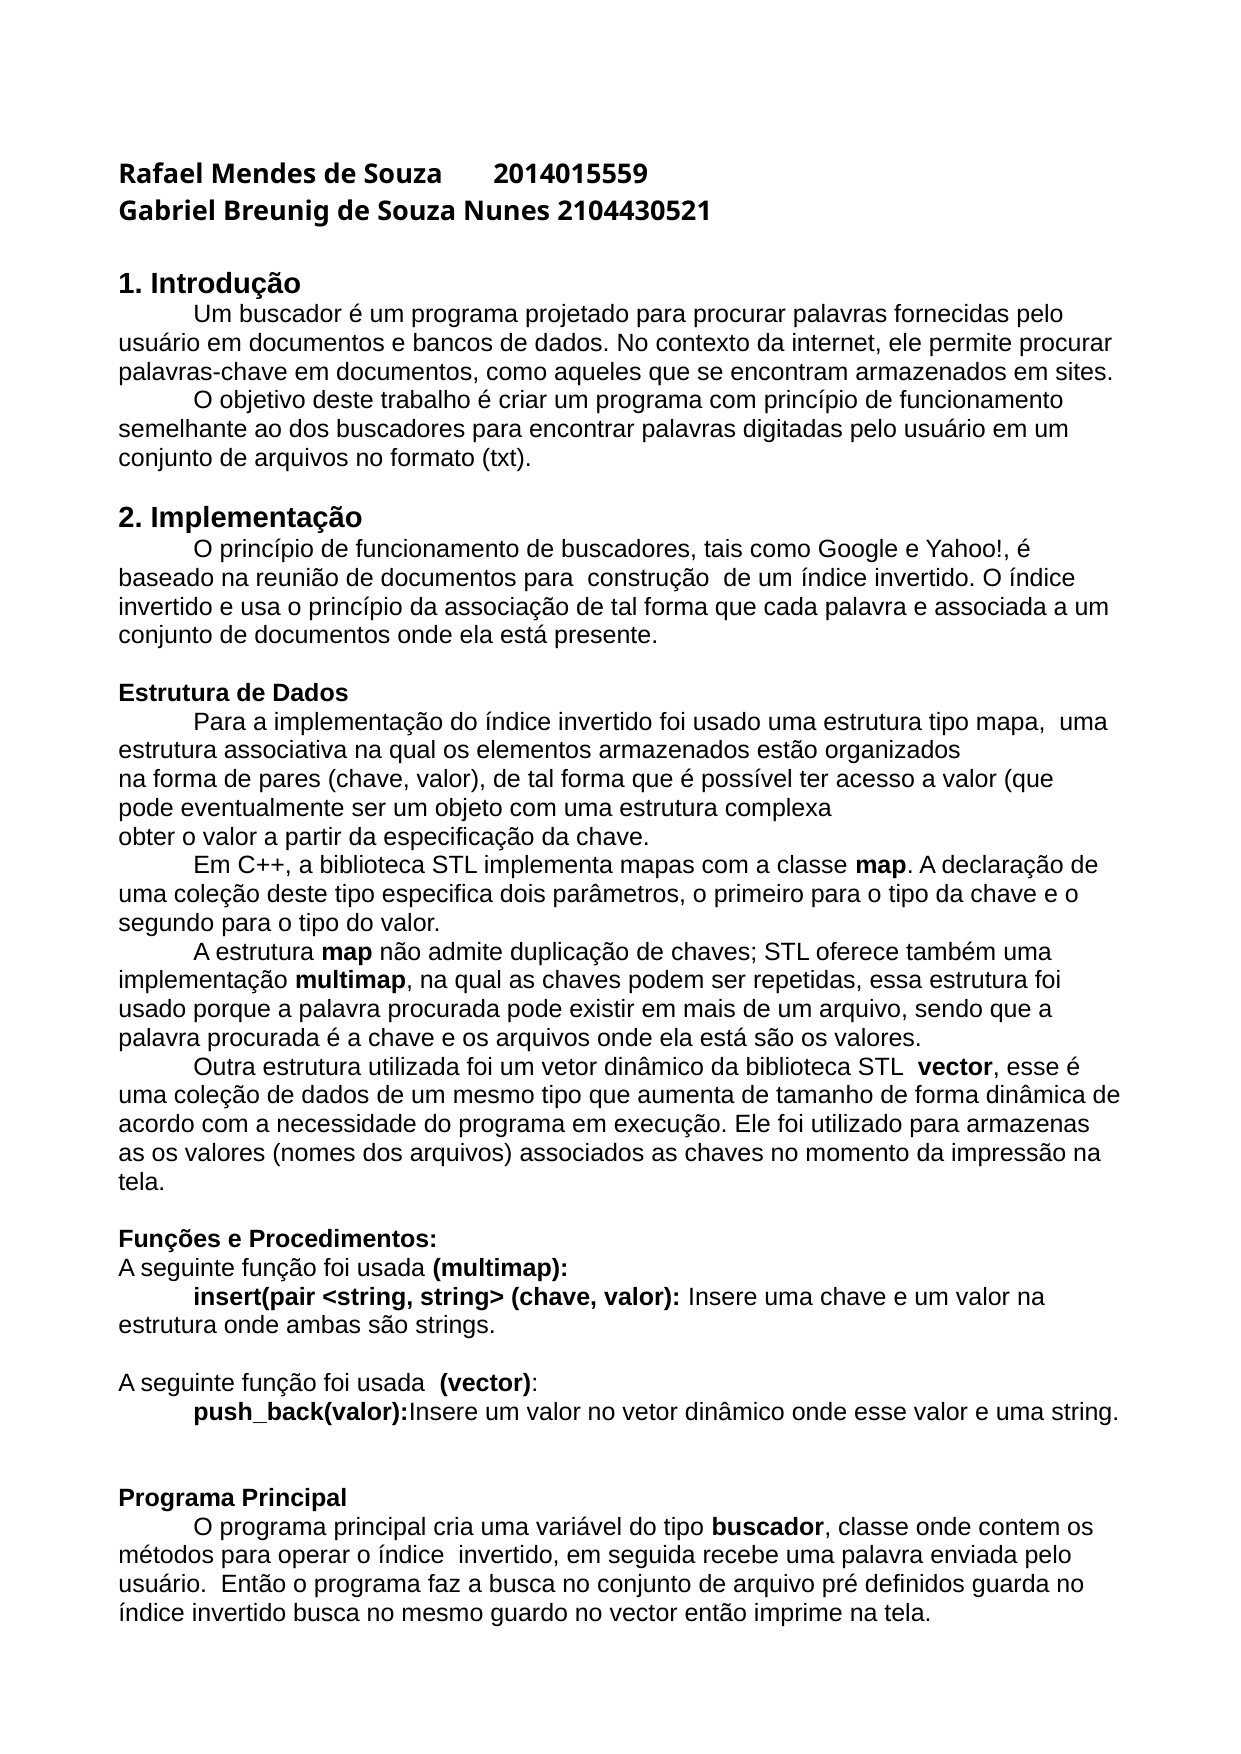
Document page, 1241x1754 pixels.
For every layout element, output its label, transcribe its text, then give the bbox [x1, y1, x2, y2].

text 2. Implementação [118, 500, 1122, 534]
text Um buscador é um programa projetado para procurar palavras fornecidas pelo usuário em documentos e bancos de dados. No contexto da internet, ele permite procurar palavras-chave em documentos, como aqueles que se encontram armazenados em sites. [118, 299, 1122, 385]
text O objetivo deste trabalho é criar um programa com princípio de funcionamento semelhante ao dos buscadores para encontrar palavras digitadas pelo usuário em um conjunto de arquivos no formato (txt). [118, 385, 1122, 472]
text A estrutura map não admite duplicação de chaves; STL oferece também uma implementação multimap, na qual as chaves podem ser repetidas, essa estrutura foi usado porque a palavra procurada pode existir em mais de um arquivo, sendo que a palavra procurada é a chave e os arquivos onde ela está são os valores. [118, 936, 1122, 1051]
text na forma de pares (chave, valor), de tal forma que é possível ter acesso a valor (que [118, 764, 1122, 793]
text O princípio de funcionamento de buscadores, tais como Google e Yahoo!, é baseado na reunião de documentos para construção de um índice invertido. O índice invertido e usa o princípio da associação de tal forma que cada palavra e associada a um conjunto de documentos onde ela está presente. [118, 534, 1122, 649]
text Gabriel Breunig de Souza Nunes 2104430521 [118, 192, 1122, 229]
text Outra estrutura utilizada foi um vetor dinâmico da biblioteca STL vector, esse é uma coleção de dados de um mesmo tipo que aumenta de tamanho de forma dinâmica de acordo com a necessidade do programa em execução. Ele foi utilizado para armazenas as os valores (nomes dos arquivos) associados as chaves no momento da impressão na tela. [118, 1051, 1122, 1195]
text Estrutura de Dados [118, 678, 1122, 706]
text Para a implementação do índice invertido foi usado uma estrutura tipo mapa, uma estrutura associativa na qual os elementos armazenados estão organizados [118, 706, 1122, 764]
text A seguinte função foi usada (vector): [118, 1368, 1122, 1396]
text Funções e Procedimentos: [118, 1224, 1122, 1253]
text A seguinte função foi usada (multimap): [118, 1253, 1122, 1281]
text Programa Principal [118, 1483, 1122, 1511]
text O programa principal cria uma variável do tipo buscador, classe onde contem os métodos para operar o índice invertido, em seguida recebe uma palavra enviada pelo usuário. Então o programa faz a busca no conjunto de arquivo pré definidos guarda no índice invertido busca no mesmo guardo no vector então imprime na tela. [118, 1511, 1122, 1626]
text 1. Introdução [118, 266, 1122, 299]
text pode eventualmente ser um objeto com uma estrutura complexa [118, 793, 1122, 821]
text insert(pair <string, string> (chave, valor): Insere uma chave e um valor na estrutura onde ambas são strings. [118, 1281, 1122, 1339]
text obter o valor a partir da especificação da chave. [118, 821, 1122, 850]
text Rafael Mendes de Souza 2014015559 [118, 155, 1122, 192]
text Em C++, a biblioteca STL implementa mapas com a classe map. A declaração de uma coleção deste tipo especifica dois parâmetros, o primeiro para o tipo da chave e o segundo para o tipo do valor. [118, 850, 1122, 936]
text push_back(valor):Insere um valor no vetor dinâmico onde esse valor e uma string. [118, 1396, 1122, 1425]
